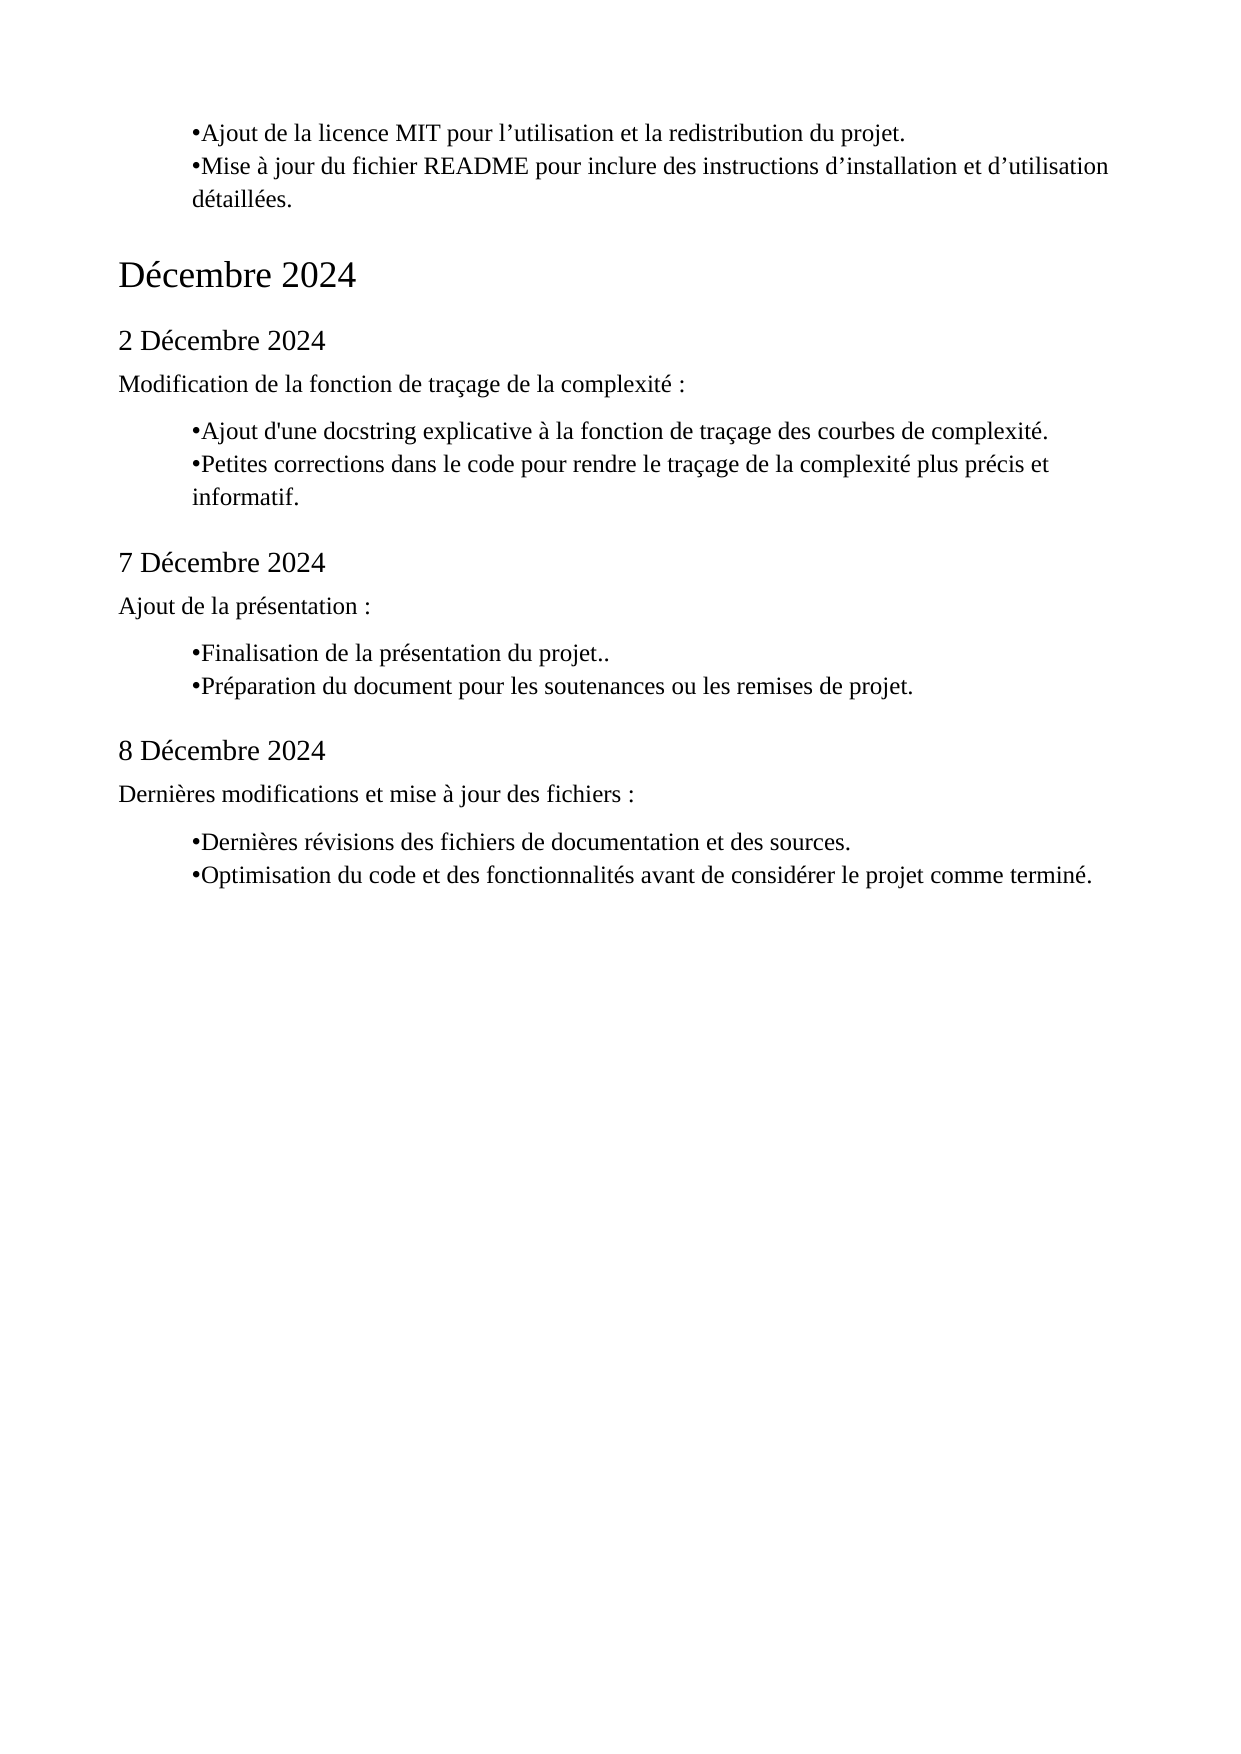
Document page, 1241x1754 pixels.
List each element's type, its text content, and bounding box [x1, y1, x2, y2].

subtitle Décembre 2024 [118, 253, 1122, 296]
text Modification de la fonction de traçage de la complexité : [118, 369, 1122, 398]
subtitle 2 Décembre 2024 [118, 323, 1122, 356]
list Mise à jour du fichier README pour inclure des instructions d’installation et d’utilisation détaillées. [118, 151, 1122, 213]
list Petites corrections dans le code pour rendre le traçage de la complexité plus précis et informatif. [118, 449, 1122, 511]
subtitle 8 Décembre 2024 [118, 733, 1122, 767]
list Optimisation du code et des fonctionnalités avant de considérer le projet comme terminé. [118, 860, 1122, 889]
subtitle 7 Décembre 2024 [118, 545, 1122, 578]
text Dernières modifications et mise à jour des fichiers : [118, 779, 1122, 808]
text Ajout de la présentation : [118, 591, 1122, 619]
list Préparation du document pour les soutenances ou les remises de projet. [118, 671, 1122, 700]
list Dernières révisions des fichiers de documentation et des sources. [118, 827, 1122, 856]
list Finalisation de la présentation du projet.. [118, 638, 1122, 667]
list Ajout de la licence MIT pour l’utilisation et la redistribution du projet. [118, 118, 1122, 147]
list Ajout d'une docstring explicative à la fonction de traçage des courbes de complexité. [118, 416, 1122, 445]
